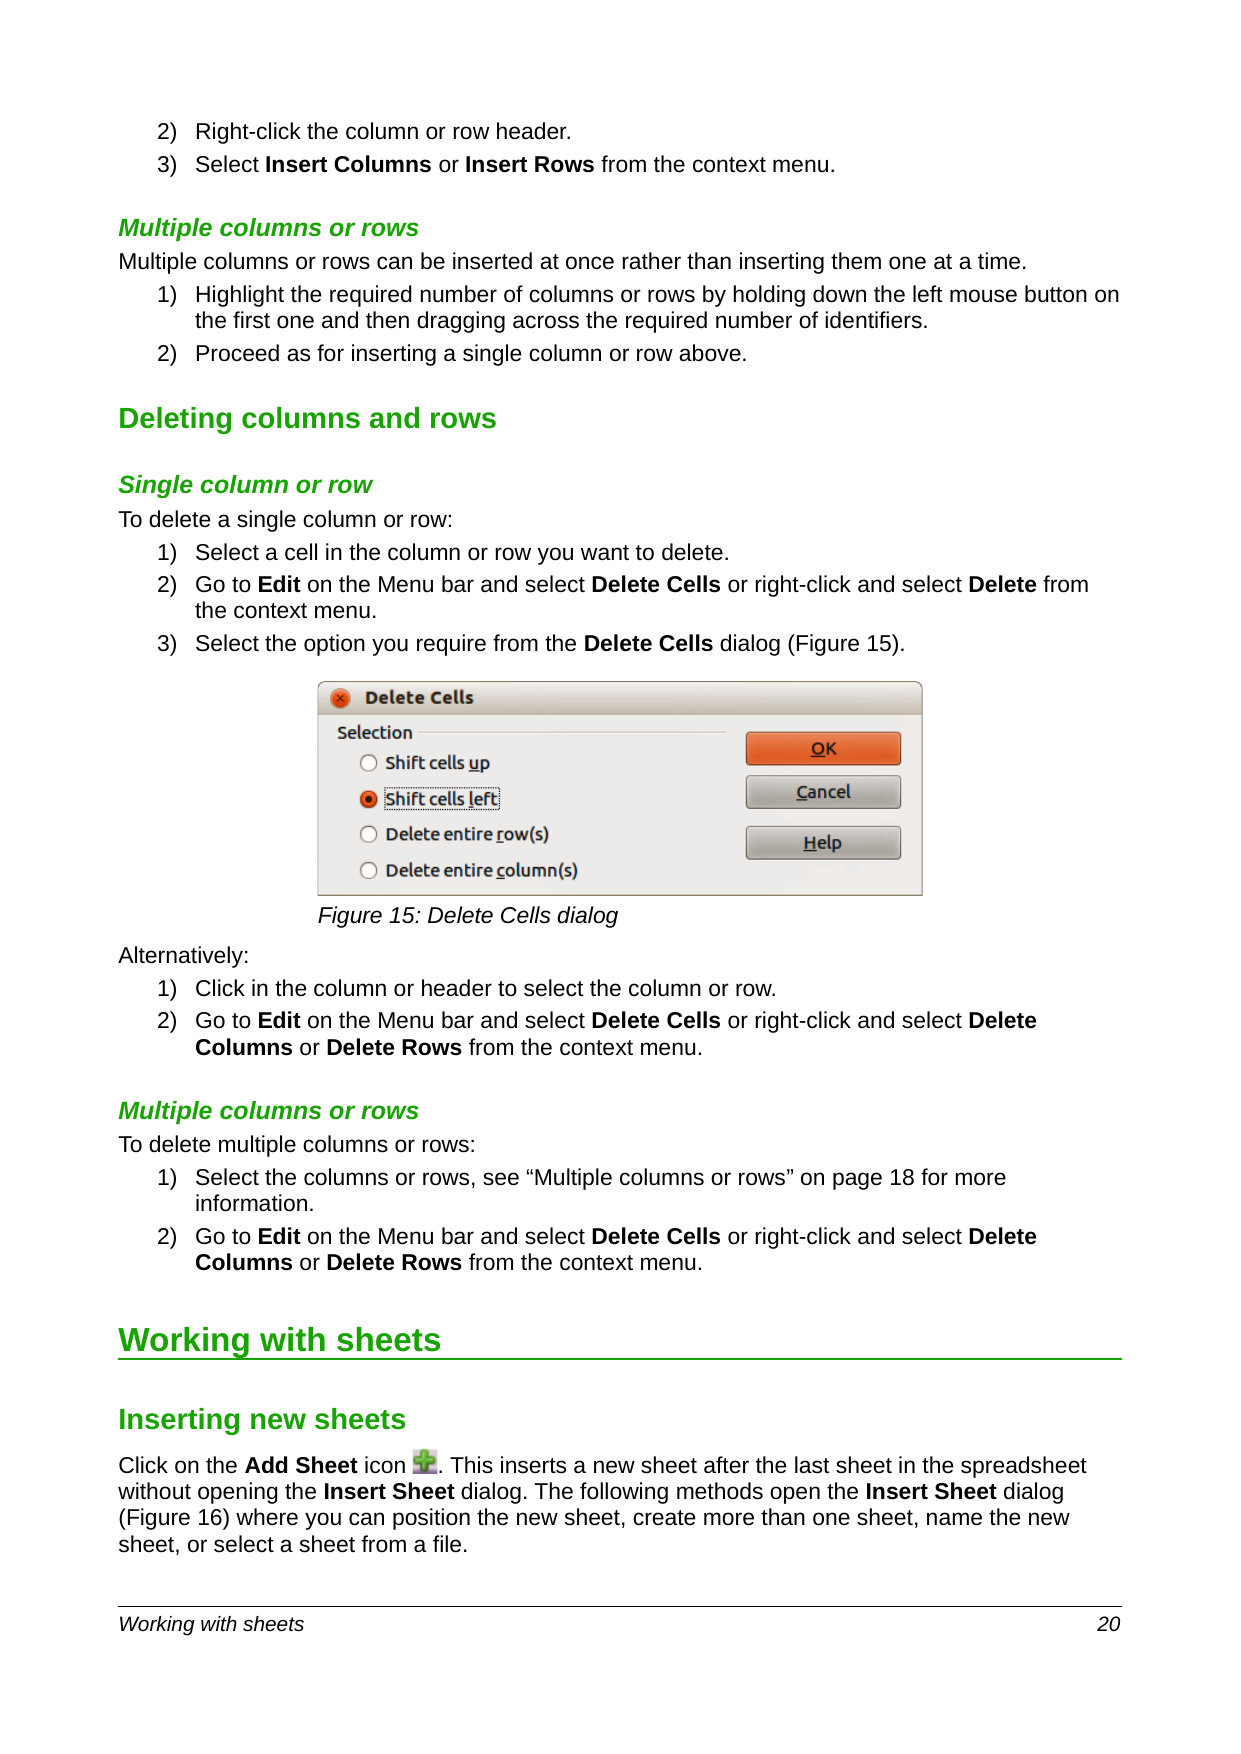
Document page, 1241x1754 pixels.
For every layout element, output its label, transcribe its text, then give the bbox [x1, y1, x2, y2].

picture [317, 681, 923, 896]
list Click in the column or header to select the column or row. [177, 975, 1122, 1001]
list Multiple columns or rows can be inserted at once rather than inserting them one at a time. [118, 248, 1122, 274]
list Proceed as for inserting a single column or row above. [177, 339, 1122, 366]
subtitle Multiple columns or rows [118, 1096, 1122, 1124]
subtitle Multiple columns or rows [118, 213, 1122, 241]
list Go to Edit on the Menu bar and select Delete Cells or right-click and select Delete Columns or Delete Rows from the context menu. [177, 1223, 1122, 1275]
list Select the option you require from the Delete Cells dialog (Figure 15). [177, 630, 1122, 656]
list Go to Edit on the Menu bar and select Delete Cells or right-click and select Delete Columns or Delete Rows from the context menu. [177, 1007, 1122, 1060]
picture [412, 1448, 438, 1474]
subtitle Inserting new sheets [118, 1402, 1122, 1436]
list Go to Edit on the Menu bar and select Delete Cells or right-click and select Delete from the context menu. [177, 571, 1122, 624]
list Select Insert Columns or Insert Rows from the context menu. [177, 151, 1122, 177]
subtitle Working with sheets [118, 1320, 1122, 1358]
text Figure 15: Delete Cells dialog [318, 902, 923, 928]
list Select the columns or rows, see “Multiple columns or rows” on page 18 for more information. [177, 1164, 1122, 1216]
subtitle Single column or row [118, 470, 1122, 499]
list Select a cell in the column or row you want to delete. [177, 538, 1122, 565]
list Right-click the column or row header. [177, 118, 1122, 144]
list To delete a single column or row: [118, 506, 1122, 532]
list To delete multiple columns or rows: [118, 1131, 1122, 1157]
list Highlight the required number of columns or rows by holding down the left mouse button on the first one and then dragging across the required number of identifiers. [177, 281, 1122, 333]
subtitle Deleting columns and rows [118, 401, 1122, 435]
list Alternatively: [118, 942, 1122, 968]
text Click on the Add Sheet icon . This inserts a new sheet after the last sheet in the spreadsheet without opening the Insert Sheet dialog. The following methods open the Insert Sheet dialog (Figure 16) where you can position the new sheet, create more than one sheet, name the new sheet, or select a sheet from a file. [118, 1448, 1122, 1557]
